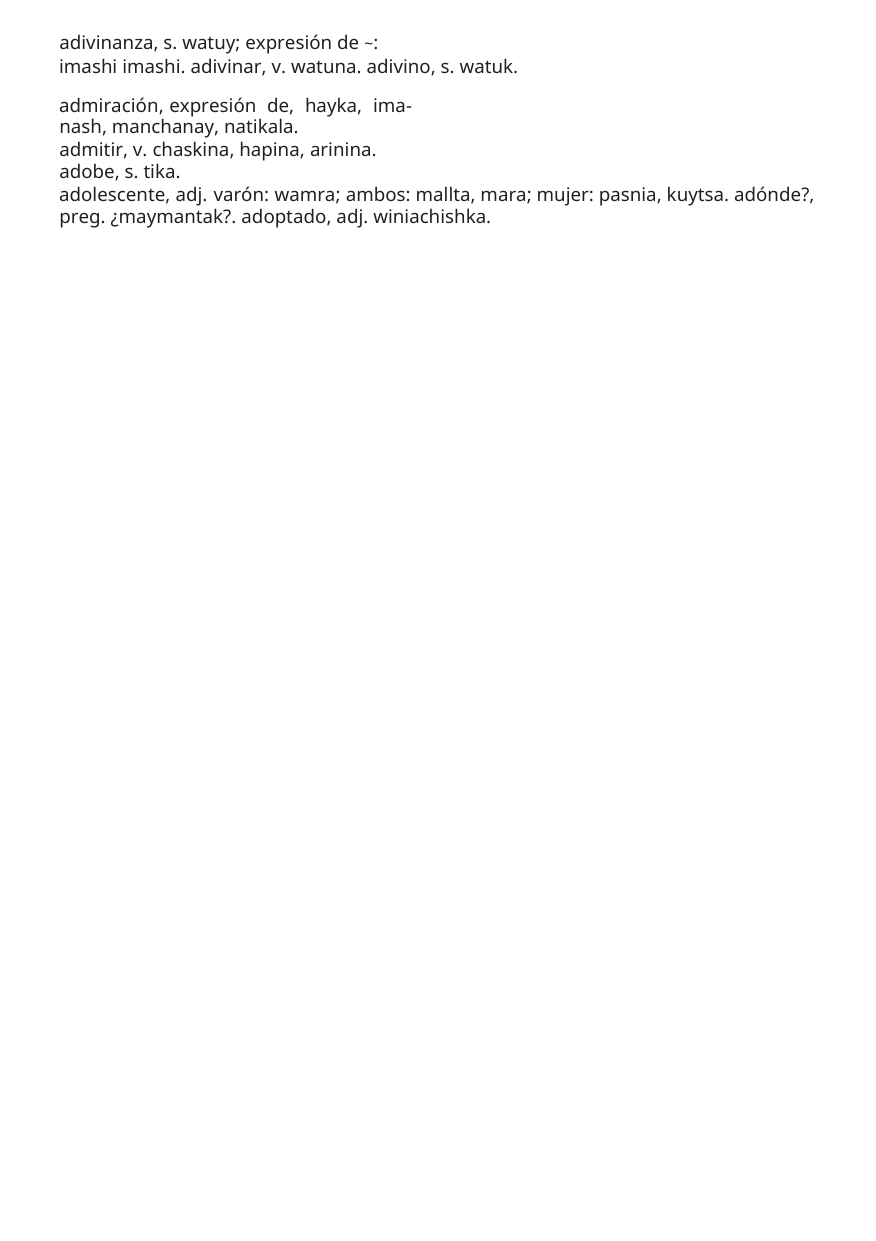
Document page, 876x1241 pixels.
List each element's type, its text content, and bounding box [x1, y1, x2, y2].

text adolescente, adj. varón: wamra; ambos: mallta, mara; mujer: pasnia, kuytsa. adónde?, preg. ¿maymantak?. adoptado, adj. winiachishka. [59, 183, 840, 229]
text adobe, s. tika. [59, 161, 856, 183]
text admiración, expresión de, hayka, ima- [59, 94, 856, 117]
text admitir, v. chaskina, hapina, arinina. [59, 137, 856, 161]
text nash, manchanay, natikala. [59, 117, 856, 137]
text imashi imashi. adivinar, v. watuna. adivino, s. watuk. [59, 56, 674, 78]
text adivinanza, s. watuy; expresión de ~: [59, 31, 856, 54]
